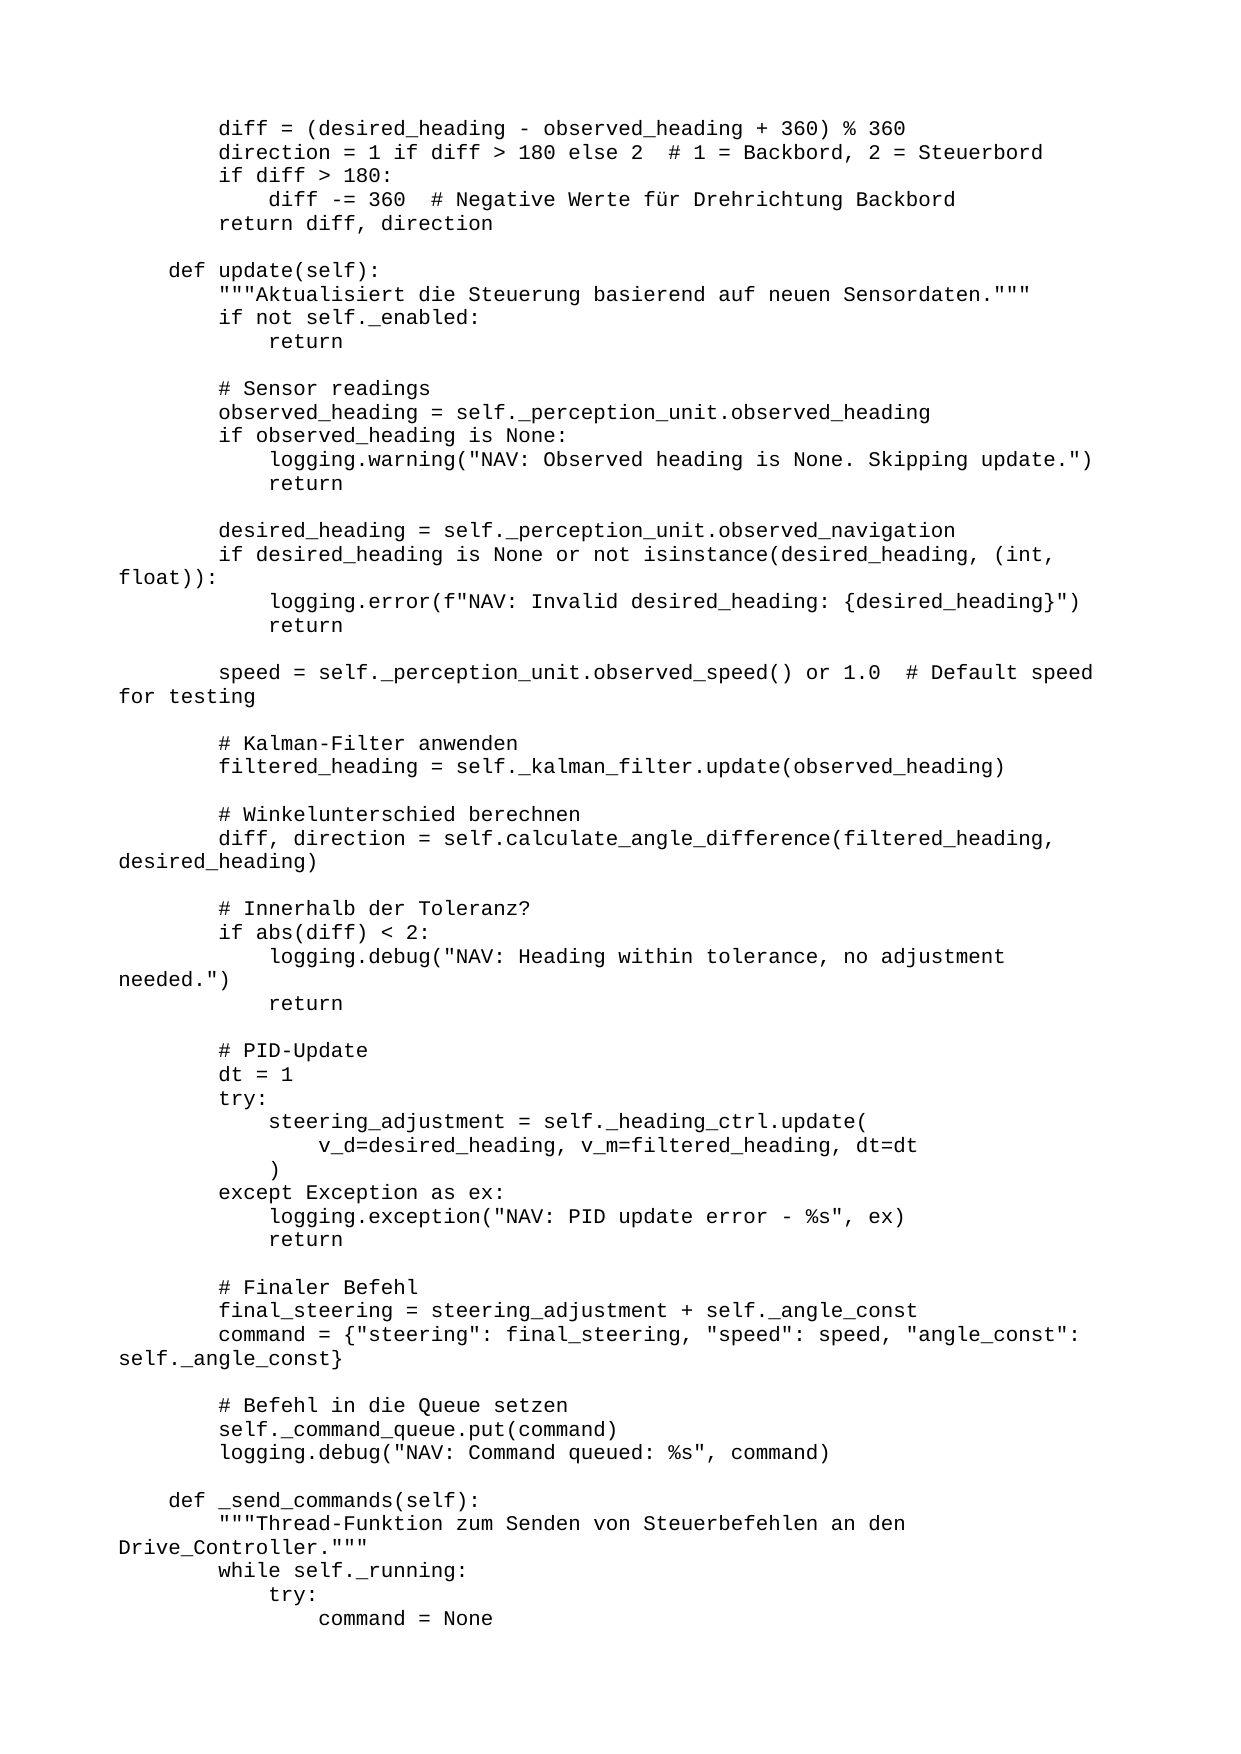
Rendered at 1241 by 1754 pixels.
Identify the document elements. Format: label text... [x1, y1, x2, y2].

text logging.debug("NAV: Heading within tolerance, no adjustment needed.") [118, 946, 1122, 993]
text return [118, 615, 1122, 638]
text try: [118, 1088, 1122, 1111]
text # Winkelunterschied berechnen [118, 804, 1122, 827]
text while self._running: [118, 1561, 1122, 1584]
text filtered_heading = self._kalman_filter.update(observed_heading) [118, 757, 1122, 780]
text # Kalman-Filter anwenden [118, 733, 1122, 757]
text # Finaler Befehl [118, 1277, 1122, 1300]
text self._command_queue.put(command) [118, 1419, 1122, 1442]
text def update(self): [118, 260, 1122, 284]
text if abs(diff) < 2: [118, 922, 1122, 946]
text except Exception as ex: [118, 1182, 1122, 1206]
text diff = (desired_heading - observed_heading + 360) % 360 [118, 118, 1122, 142]
text if observed_heading is None: [118, 426, 1122, 449]
text try: [118, 1584, 1122, 1608]
text logging.exception("NAV: PID update error - %s", ex) [118, 1206, 1122, 1229]
text logging.error(f"NAV: Invalid desired_heading: {desired_heading}") [118, 591, 1122, 615]
text def _send_commands(self): [118, 1489, 1122, 1513]
text return [118, 993, 1122, 1017]
text return [118, 331, 1122, 354]
text """Thread-Funktion zum Senden von Steuerbefehlen an den Drive_Controller.""" [118, 1513, 1122, 1561]
text command = None [118, 1608, 1122, 1631]
text return [118, 473, 1122, 496]
text if not self._enabled: [118, 307, 1122, 331]
text v_d=desired_heading, v_m=filtered_heading, dt=dt [118, 1135, 1122, 1158]
text # Innerhalb der Toleranz? [118, 898, 1122, 922]
text ) [118, 1158, 1122, 1182]
text logging.warning("NAV: Observed heading is None. Skipping update.") [118, 449, 1122, 473]
text if diff > 180: [118, 165, 1122, 189]
text observed_heading = self._perception_unit.observed_heading [118, 402, 1122, 426]
text diff, direction = self.calculate_angle_difference(filtered_heading, desired_heading) [118, 827, 1122, 875]
text """Aktualisiert die Steuerung basierend auf neuen Sensordaten.""" [118, 284, 1122, 307]
text dt = 1 [118, 1064, 1122, 1088]
text desired_heading = self._perception_unit.observed_navigation [118, 520, 1122, 544]
text # PID-Update [118, 1040, 1122, 1064]
text # Sensor readings [118, 378, 1122, 402]
text speed = self._perception_unit.observed_speed() or 1.0 # Default speed for testing [118, 662, 1122, 709]
text logging.debug("NAV: Command queued: %s", command) [118, 1442, 1122, 1466]
text final_steering = steering_adjustment + self._angle_const [118, 1300, 1122, 1324]
text if desired_heading is None or not isinstance(desired_heading, (int, float)): [118, 544, 1122, 591]
text direction = 1 if diff > 180 else 2 # 1 = Backbord, 2 = Steuerbord [118, 142, 1122, 165]
text steering_adjustment = self._heading_ctrl.update( [118, 1111, 1122, 1135]
text return diff, direction [118, 213, 1122, 236]
text return [118, 1229, 1122, 1253]
text # Befehl in die Queue setzen [118, 1395, 1122, 1419]
text command = {"steering": final_steering, "speed": speed, "angle_const": self._angle_const} [118, 1324, 1122, 1371]
text diff -= 360 # Negative Werte für Drehrichtung Backbord [118, 189, 1122, 213]
